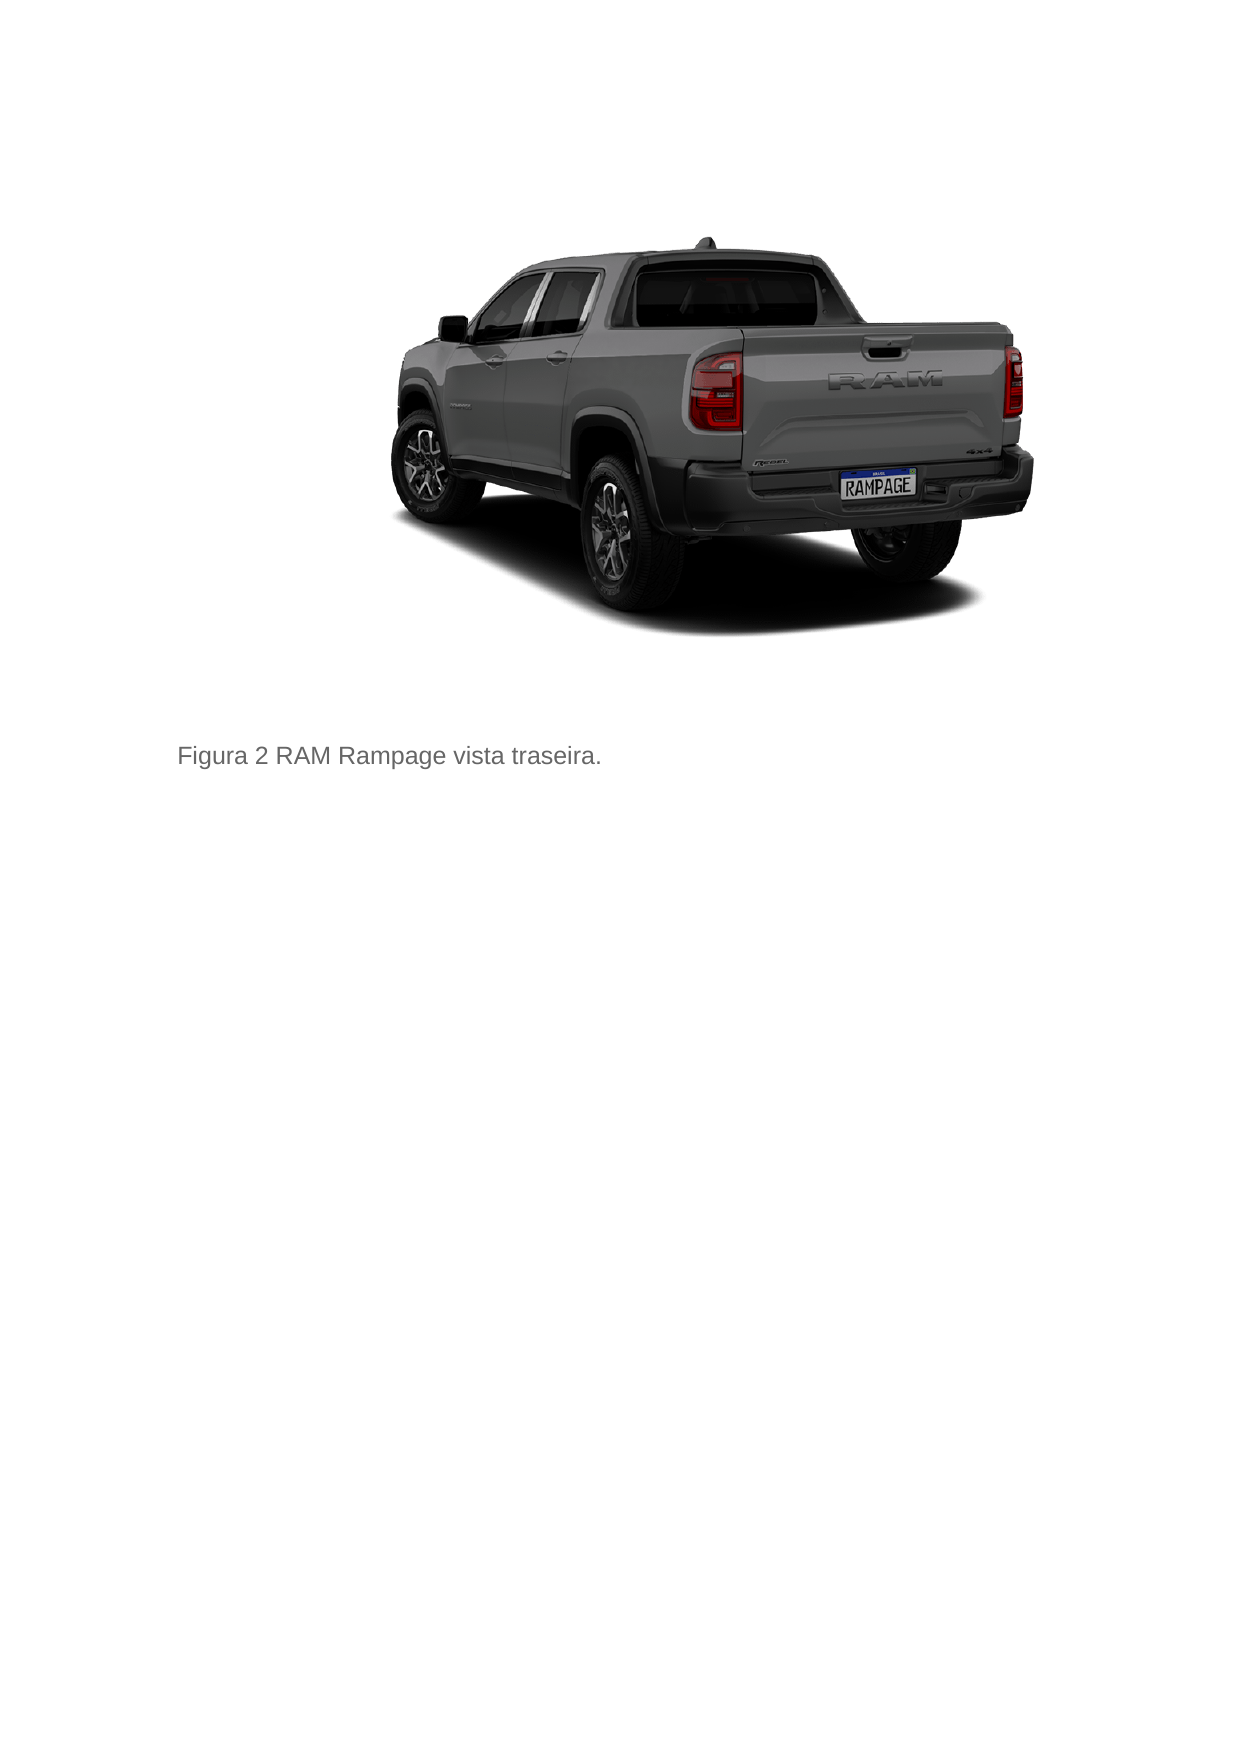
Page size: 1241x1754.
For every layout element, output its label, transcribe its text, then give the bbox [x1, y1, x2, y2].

subtitle Figura 2 RAM Rampage vista traseira. [177, 741, 1122, 770]
picture [177, 177, 1122, 709]
